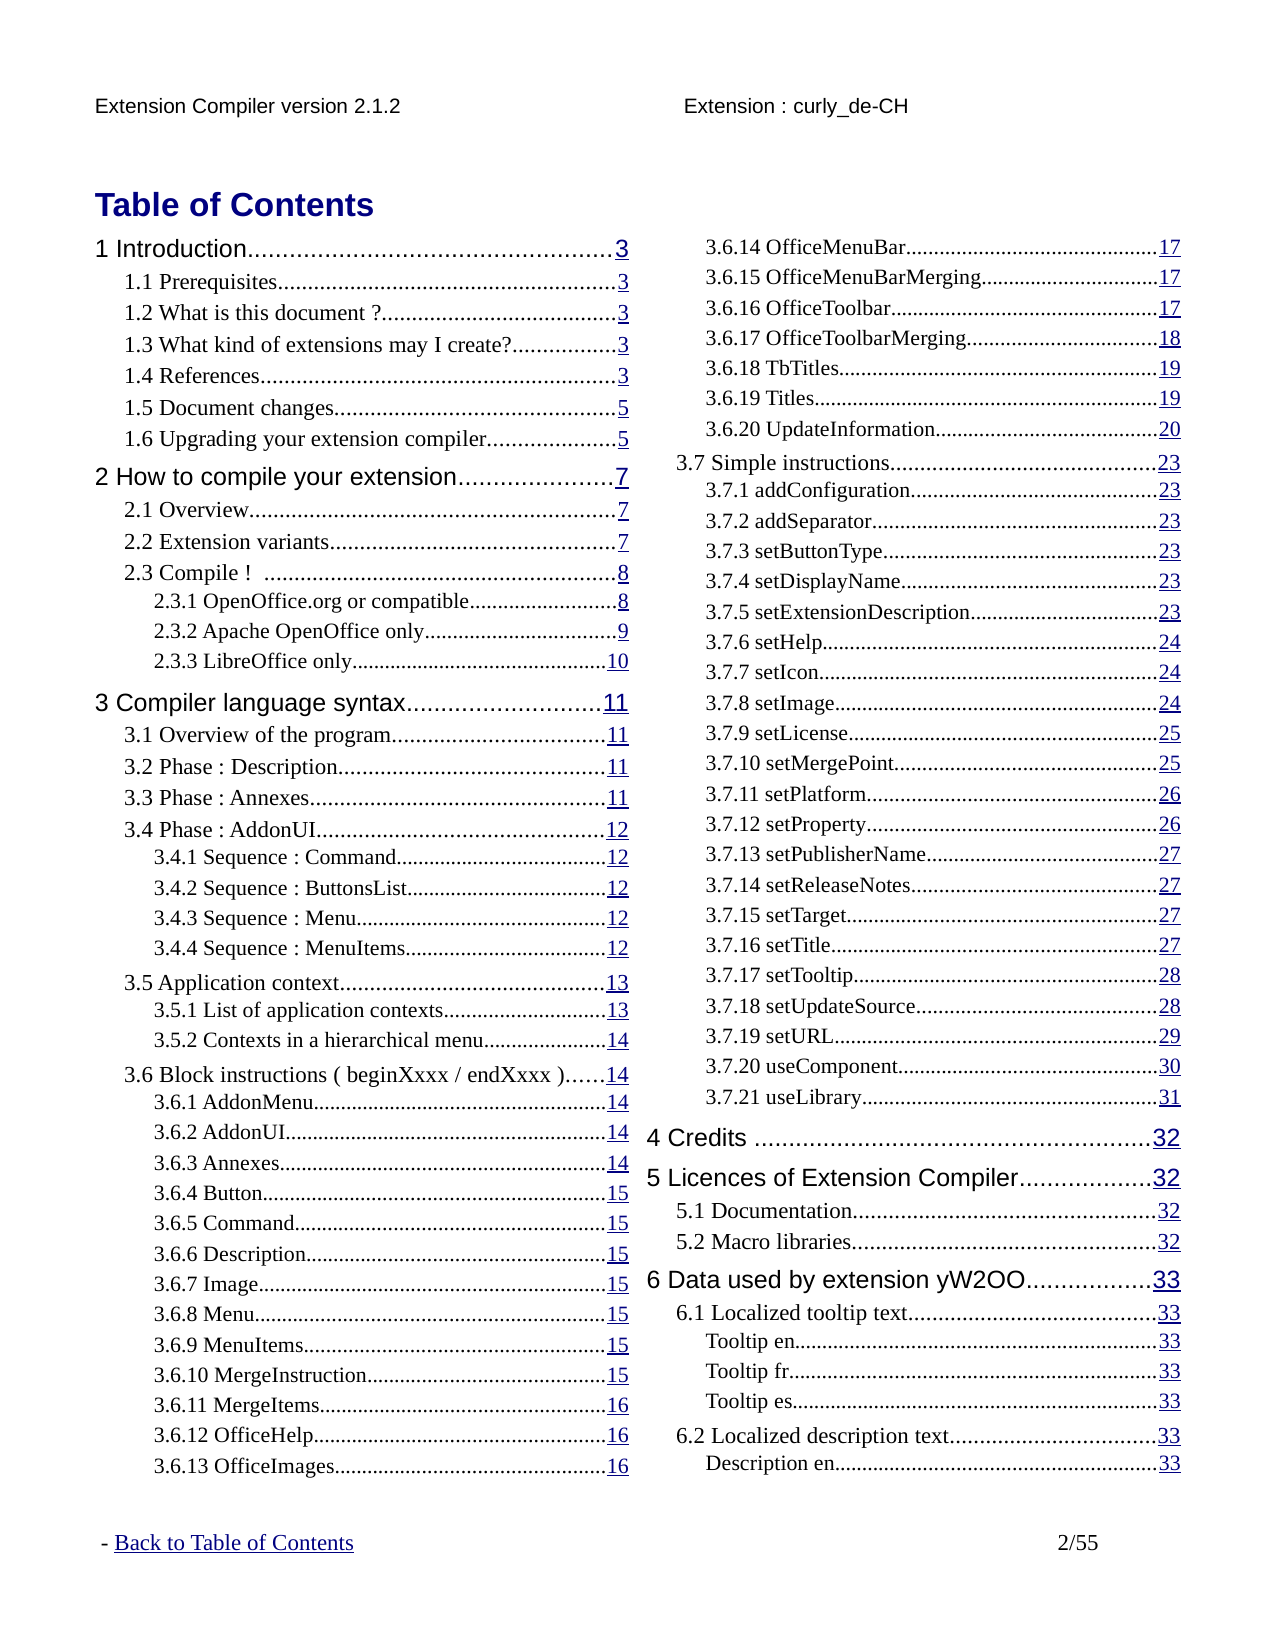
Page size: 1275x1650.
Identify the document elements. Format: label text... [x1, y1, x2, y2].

text 3.6.4 Button 15 [153, 1181, 629, 1205]
text 3.7.19 setURL 29 [705, 1024, 1181, 1048]
text 3.6.6 Description 15 [153, 1242, 629, 1266]
text 1.3 What kind of extensions may I create? 3 [124, 332, 629, 357]
text 3.6.5 Command 15 [153, 1211, 629, 1236]
text 3.6.11 MergeItems 16 [153, 1393, 629, 1418]
text 3.6.19 Titles 19 [705, 386, 1181, 411]
text 2.3.2 Apache OpenOffice only 9 [153, 619, 629, 643]
text 3.6.17 OfficeToolbarMerging 18 [705, 326, 1181, 350]
text 3.6 Block instructions ( beginXxxx / endXxxx ) 14 [124, 1062, 629, 1087]
text 3.1 Overview of the program 11 [124, 722, 629, 748]
text 3.7.12 setProperty 26 [705, 812, 1181, 836]
text 3.7.8 setImage 24 [705, 691, 1181, 715]
text 3.7.7 setIcon 24 [705, 660, 1181, 685]
text 3.7.1 addConfiguration 23 [705, 478, 1181, 503]
text 1.2 What is this document ? 3 [124, 300, 629, 326]
text 3 Compiler language syntax 11 [94, 688, 629, 716]
text 3.5.2 Contexts in a hierarchical menu 14 [153, 1028, 629, 1053]
text 6.2 Localized description text 33 [676, 1423, 1181, 1448]
text 3.5 Application context 13 [124, 969, 629, 995]
text 3.4 Phase : AddonUI 12 [124, 817, 629, 842]
text 3.6.2 AddonUI 14 [153, 1120, 629, 1145]
text 3.6.7 Image 15 [153, 1272, 629, 1296]
text 3.6.13 OfficeImages 16 [153, 1454, 629, 1478]
subtitle Table of Contents [94, 186, 1181, 223]
text 3.4.1 Sequence : Command 12 [153, 845, 629, 870]
text 3.6.14 OfficeMenuBar 17 [705, 235, 1181, 259]
text Tooltip es 33 [705, 1389, 1181, 1414]
text 1.1 Prerequisites 3 [124, 269, 629, 294]
text 3.7.5 setExtensionDescription 23 [705, 600, 1181, 624]
text 3.7.11 setPlatform 26 [705, 782, 1181, 806]
text 3.6.1 AddonMenu 14 [153, 1090, 629, 1114]
text 3.7.6 setHelp 24 [705, 630, 1181, 654]
text 3.6.18 TbTitles 19 [705, 356, 1181, 381]
text 3.4.4 Sequence : MenuItems 12 [153, 936, 629, 961]
text Tooltip en 33 [705, 1329, 1181, 1353]
text Tooltip fr 33 [705, 1359, 1181, 1383]
text 5 Licences of Extension Compiler 32 [646, 1164, 1181, 1192]
text 3.6.20 UpdateInformation 20 [705, 417, 1181, 441]
text 3.6.12 OfficeHelp 16 [153, 1423, 629, 1448]
text 3.5.1 List of application contexts 13 [153, 998, 629, 1022]
text 5.1 Documentation 32 [676, 1198, 1181, 1223]
text 3.7.10 setMergePoint 25 [705, 751, 1181, 776]
text 3.6.8 Menu 15 [153, 1302, 629, 1327]
text 3.7.13 setPublisherName 27 [705, 842, 1181, 867]
text 3.7 Simple instructions 23 [676, 450, 1181, 476]
text 1.4 References 3 [124, 363, 629, 389]
text 3.6.9 MenuItems 15 [153, 1332, 629, 1357]
text 3.6.3 Annexes 14 [153, 1151, 629, 1175]
text 3.7.16 setTitle 27 [705, 933, 1181, 958]
text 6.1 Localized tooltip text 33 [676, 1300, 1181, 1326]
text 3.3 Phase : Annexes 11 [124, 785, 629, 811]
text 2.3.3 LibreOffice only 10 [153, 649, 629, 674]
text 3.7.15 setTarget 27 [705, 903, 1181, 927]
text 3.7.9 setLicense 25 [705, 721, 1181, 745]
text 3.7.18 setUpdateSource 28 [705, 994, 1181, 1018]
text 1.5 Document changes 5 [124, 394, 629, 420]
text 2.3 Compile ! 8 [124, 560, 629, 586]
text 3.2 Phase : Description 11 [124, 754, 629, 779]
text 3.7.20 useComponent 30 [705, 1054, 1181, 1079]
text 1.6 Upgrading your extension compiler 5 [124, 426, 629, 452]
text 3.7.2 addSeparator 23 [705, 509, 1181, 533]
text 3.7.3 setButtonType 23 [705, 539, 1181, 563]
text 2 How to compile your extension 7 [94, 463, 629, 491]
text 3.6.10 MergeInstruction 15 [153, 1363, 629, 1387]
text 3.7.17 setTooltip 28 [705, 963, 1181, 988]
text Description en 33 [705, 1451, 1181, 1476]
text 3.6.16 OfficeToolbar 17 [705, 295, 1181, 320]
text 1 Introduction 3 [94, 235, 629, 263]
text 2.3.1 OpenOffice.org or compatible 8 [153, 589, 629, 613]
text 3.7.4 setDisplayName 23 [705, 569, 1181, 594]
text 3.6.15 OfficeMenuBarMerging 17 [705, 265, 1181, 289]
text 5.2 Macro libraries 32 [676, 1229, 1181, 1254]
text 2.2 Extension variants 7 [124, 529, 629, 554]
text 4 Credits 32 [646, 1124, 1181, 1152]
text 3.4.3 Sequence : Menu 12 [153, 906, 629, 930]
text 3.7.21 useLibrary 31 [705, 1085, 1181, 1109]
text 6 Data used by extension yW2OO 33 [646, 1266, 1181, 1294]
text 3.7.14 setReleaseNotes 27 [705, 872, 1181, 897]
text 3.4.2 Sequence : ButtonsList 12 [153, 876, 629, 900]
text 2.1 Overview 7 [124, 497, 629, 523]
